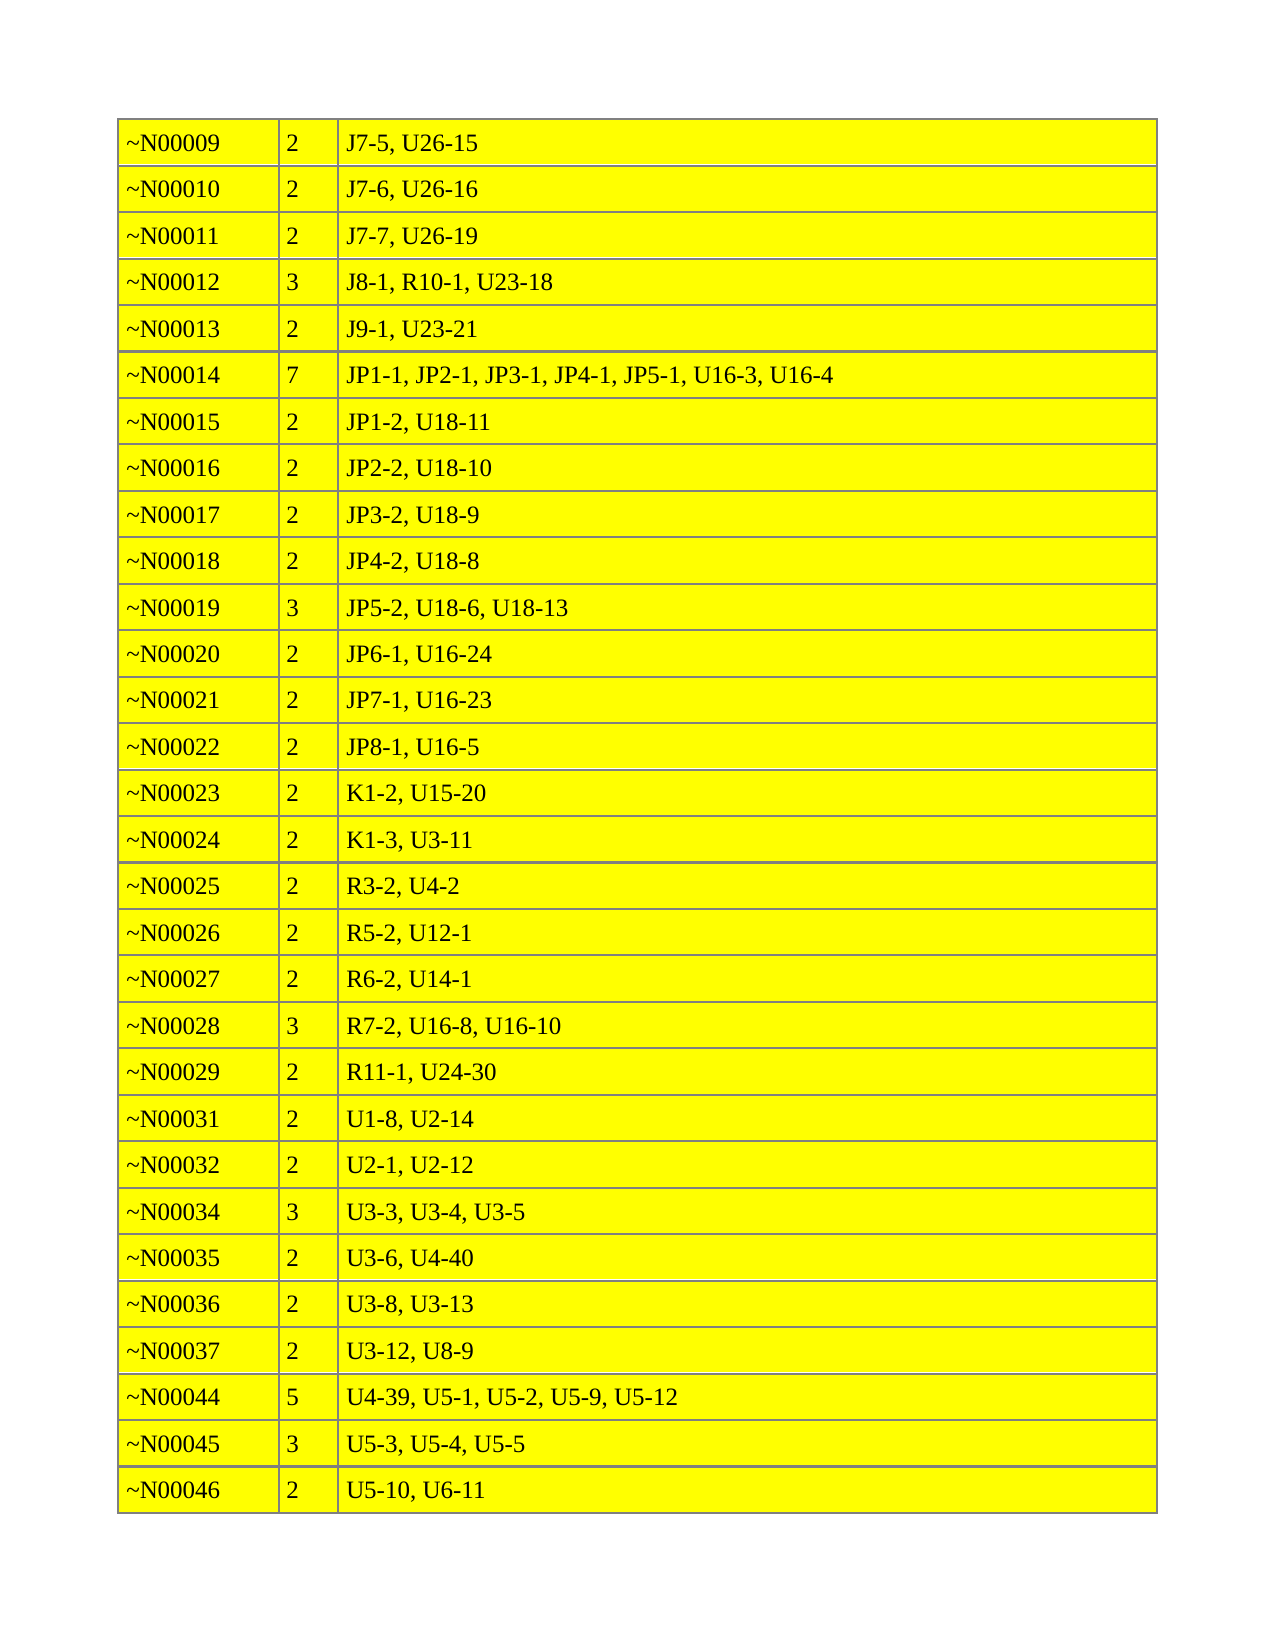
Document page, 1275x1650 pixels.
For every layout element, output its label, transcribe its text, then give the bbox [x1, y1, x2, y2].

table_cell 3 [280, 585, 337, 629]
table_cell ~N00031 [119, 1096, 278, 1140]
table_cell ~N00045 [119, 1421, 278, 1465]
table_cell 2 [280, 1096, 337, 1140]
table_cell J8-1, R10-1, U23-18 [339, 260, 1156, 304]
table_cell U5-3, U5-4, U5-5 [339, 1421, 1156, 1465]
table_cell ~N00036 [119, 1282, 278, 1326]
table_cell 7 [280, 353, 337, 397]
table_cell 2 [280, 1328, 337, 1372]
table_cell ~N00016 [119, 445, 278, 490]
table_cell U2-1, U2-12 [339, 1142, 1156, 1187]
table_cell R6-2, U14-1 [339, 956, 1156, 1001]
table_cell R3-2, U4-2 [339, 864, 1156, 908]
table_cell ~N00027 [119, 956, 278, 1001]
table_cell 2 [280, 1235, 337, 1279]
table_cell 2 [280, 399, 337, 443]
table_cell ~N00046 [119, 1468, 278, 1512]
table_cell 2 [280, 864, 337, 908]
table_cell ~N00015 [119, 399, 278, 443]
table_cell JP8-1, U16-5 [339, 724, 1156, 768]
table_cell 2 [280, 1468, 337, 1512]
table_cell JP1-1, JP2-1, JP3-1, JP4-1, JP5-1, U16-3, U16-4 [339, 353, 1156, 397]
table_cell JP7-1, U16-23 [339, 678, 1156, 722]
table_cell U3-6, U4-40 [339, 1235, 1156, 1279]
table_cell JP5-2, U18-6, U18-13 [339, 585, 1156, 629]
table_cell 2 [280, 817, 337, 861]
table_cell 2 [280, 445, 337, 490]
table_cell ~N00010 [119, 167, 278, 211]
table_cell 3 [280, 1421, 337, 1465]
table_cell U4-39, U5-1, U5-2, U5-9, U5-12 [339, 1375, 1156, 1419]
table_cell ~N00014 [119, 353, 278, 397]
table_cell ~N00009 [119, 120, 278, 164]
table_cell 5 [280, 1375, 337, 1419]
table_cell 2 [280, 1049, 337, 1094]
table_cell ~N00028 [119, 1003, 278, 1047]
table_cell 2 [280, 167, 337, 211]
table_cell 2 [280, 1282, 337, 1326]
table_cell JP3-2, U18-9 [339, 492, 1156, 536]
table_cell U1-8, U2-14 [339, 1096, 1156, 1140]
table_cell J7-5, U26-15 [339, 120, 1156, 164]
table_cell ~N00021 [119, 678, 278, 722]
table_cell 2 [280, 538, 337, 583]
table_cell ~N00025 [119, 864, 278, 908]
table_cell U3-8, U3-13 [339, 1282, 1156, 1326]
table_cell K1-2, U15-20 [339, 771, 1156, 815]
table_cell 2 [280, 678, 337, 722]
table_cell ~N00032 [119, 1142, 278, 1187]
table_cell 2 [280, 956, 337, 1001]
table_cell ~N00022 [119, 724, 278, 768]
table_cell ~N00013 [119, 306, 278, 350]
table_cell 2 [280, 631, 337, 676]
table_cell 2 [280, 120, 337, 164]
table_cell 3 [280, 1189, 337, 1233]
table_cell ~N00012 [119, 260, 278, 304]
table_cell ~N00011 [119, 213, 278, 257]
table_cell 3 [280, 260, 337, 304]
table_cell ~N00035 [119, 1235, 278, 1279]
table_cell ~N00026 [119, 910, 278, 954]
table_cell ~N00037 [119, 1328, 278, 1372]
table_cell J7-6, U26-16 [339, 167, 1156, 211]
table_cell R5-2, U12-1 [339, 910, 1156, 954]
table_cell ~N00023 [119, 771, 278, 815]
table_cell R7-2, U16-8, U16-10 [339, 1003, 1156, 1047]
table_cell ~N00020 [119, 631, 278, 676]
table_cell ~N00024 [119, 817, 278, 861]
table_cell 2 [280, 306, 337, 350]
table_cell 2 [280, 910, 337, 954]
table_cell ~N00029 [119, 1049, 278, 1094]
table_cell JP2-2, U18-10 [339, 445, 1156, 490]
table_cell ~N00018 [119, 538, 278, 583]
table_cell K1-3, U3-11 [339, 817, 1156, 861]
table_cell 2 [280, 492, 337, 536]
table_cell J9-1, U23-21 [339, 306, 1156, 350]
table_cell ~N00034 [119, 1189, 278, 1233]
table_cell JP1-2, U18-11 [339, 399, 1156, 443]
table_cell JP6-1, U16-24 [339, 631, 1156, 676]
table_cell U3-3, U3-4, U3-5 [339, 1189, 1156, 1233]
table_cell ~N00044 [119, 1375, 278, 1419]
table_cell ~N00019 [119, 585, 278, 629]
table_cell J7-7, U26-19 [339, 213, 1156, 257]
table_cell U3-12, U8-9 [339, 1328, 1156, 1372]
table_cell 2 [280, 771, 337, 815]
table_cell ~N00017 [119, 492, 278, 536]
table_cell 2 [280, 724, 337, 768]
table_cell 3 [280, 1003, 337, 1047]
table_cell JP4-2, U18-8 [339, 538, 1156, 583]
table_cell 2 [280, 213, 337, 257]
table_cell U5-10, U6-11 [339, 1468, 1156, 1512]
table_cell R11-1, U24-30 [339, 1049, 1156, 1094]
table_cell 2 [280, 1142, 337, 1187]
